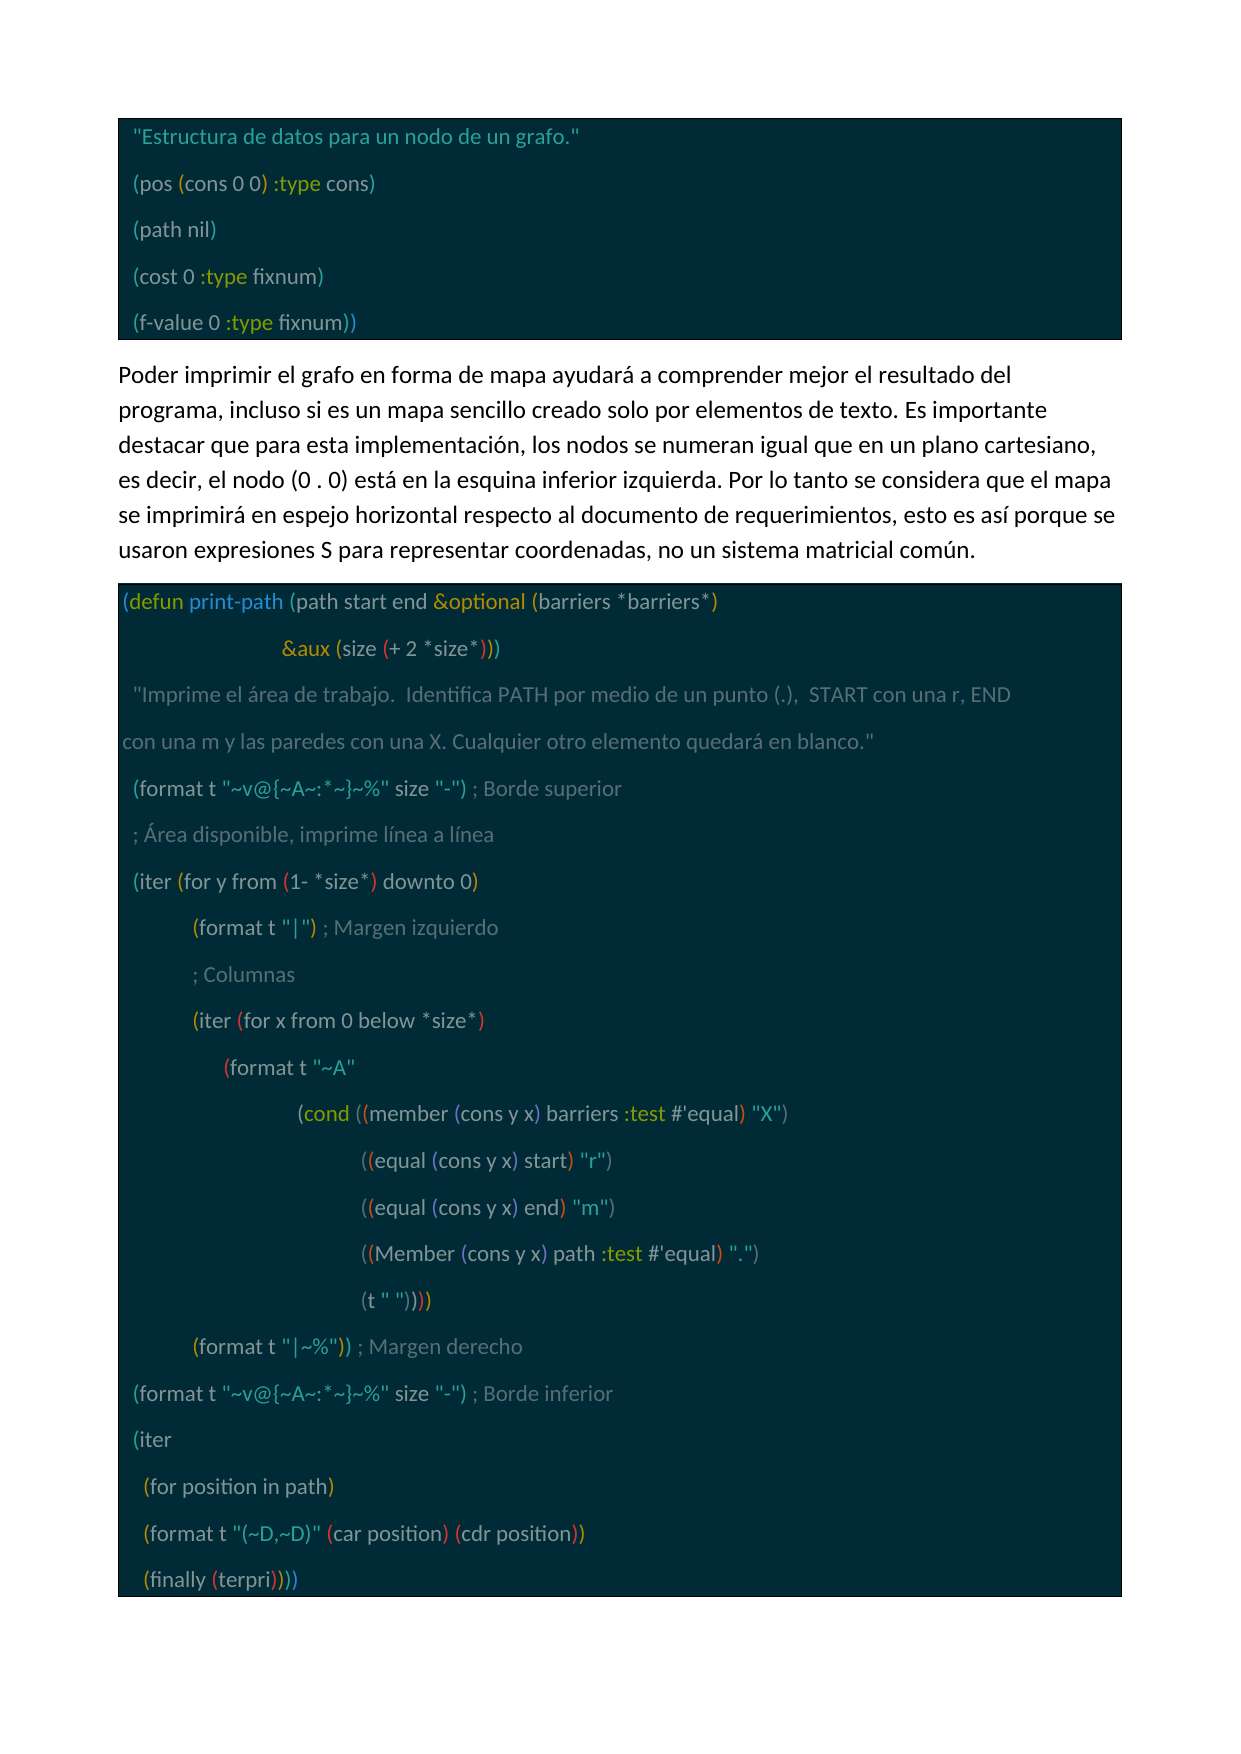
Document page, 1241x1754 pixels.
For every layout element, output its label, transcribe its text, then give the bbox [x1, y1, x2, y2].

text (format t "(~D,~D)" (car position) (cdr position)) [119, 1515, 1121, 1547]
text "Imprime el área de trabajo. Identifica PATH por medio de un punto (.), START con una r, END [119, 677, 1121, 708]
text (format t "~v@{~A~:*~}~%" size "-") ; Borde inferior [119, 1375, 1121, 1407]
text (defun print-path (path start end &optional (barriers *barriers*) [119, 585, 1121, 615]
text "Estructura de datos para un nodo de un grafo." [119, 119, 1121, 150]
text (pos (cons 0 0) :type cons) [119, 165, 1121, 197]
text (format t "~A" [119, 1049, 1121, 1081]
text con una m y las paredes con una X. Cualquier otro elemento quedará en blanco." [119, 723, 1121, 755]
text (format t "|") ; Margen izquierdo [119, 909, 1121, 941]
text Poder imprimir el grafo en forma de mapa ayudará a comprender mejor el resultado del programa, incluso si es un mapa sencillo creado solo por elementos de texto. Es importante destacar que para esta implementación, los nodos se numeran igual que en un plano cartesiano, es decir, el nodo (0 . 0) está en la esquina inferior izquierda. Por lo tanto se considera que el mapa se imprimirá en espejo horizontal respecto al documento de requerimientos, esto es así porque se usaron expresiones S para representar coordenadas, no un sistema matricial común. [118, 359, 1122, 564]
text (format t "~v@{~A~:*~}~%" size "-") ; Borde superior [119, 770, 1121, 802]
text ; Área disponible, imprime línea a línea [119, 816, 1121, 848]
text (f-value 0 :type fixnum)) [119, 304, 1121, 339]
text (iter (for y from (1- *size*) downto 0) [119, 863, 1121, 895]
text (cost 0 :type fixnum) [119, 258, 1121, 290]
text (format t "|~%")) ; Margen derecho [119, 1328, 1121, 1360]
text (iter [119, 1422, 1121, 1453]
text (iter (for x from 0 below *size*) [119, 1002, 1121, 1034]
text ((equal (cons y x) end) "m") [119, 1189, 1121, 1221]
text (cond ((member (cons y x) barriers :test #'equal) "X") [119, 1096, 1121, 1128]
text (path nil) [119, 211, 1121, 243]
text (finally (terpri)))) [119, 1561, 1121, 1596]
text ((equal (cons y x) start) "r") [119, 1142, 1121, 1174]
text (t " ")))) [119, 1282, 1121, 1314]
text &aux (size (+ 2 *size*))) [119, 630, 1121, 662]
text (for position in path) [119, 1468, 1121, 1500]
text ((Member (cons y x) path :test #'equal) ".") [119, 1235, 1121, 1267]
text ; Columnas [119, 956, 1121, 988]
